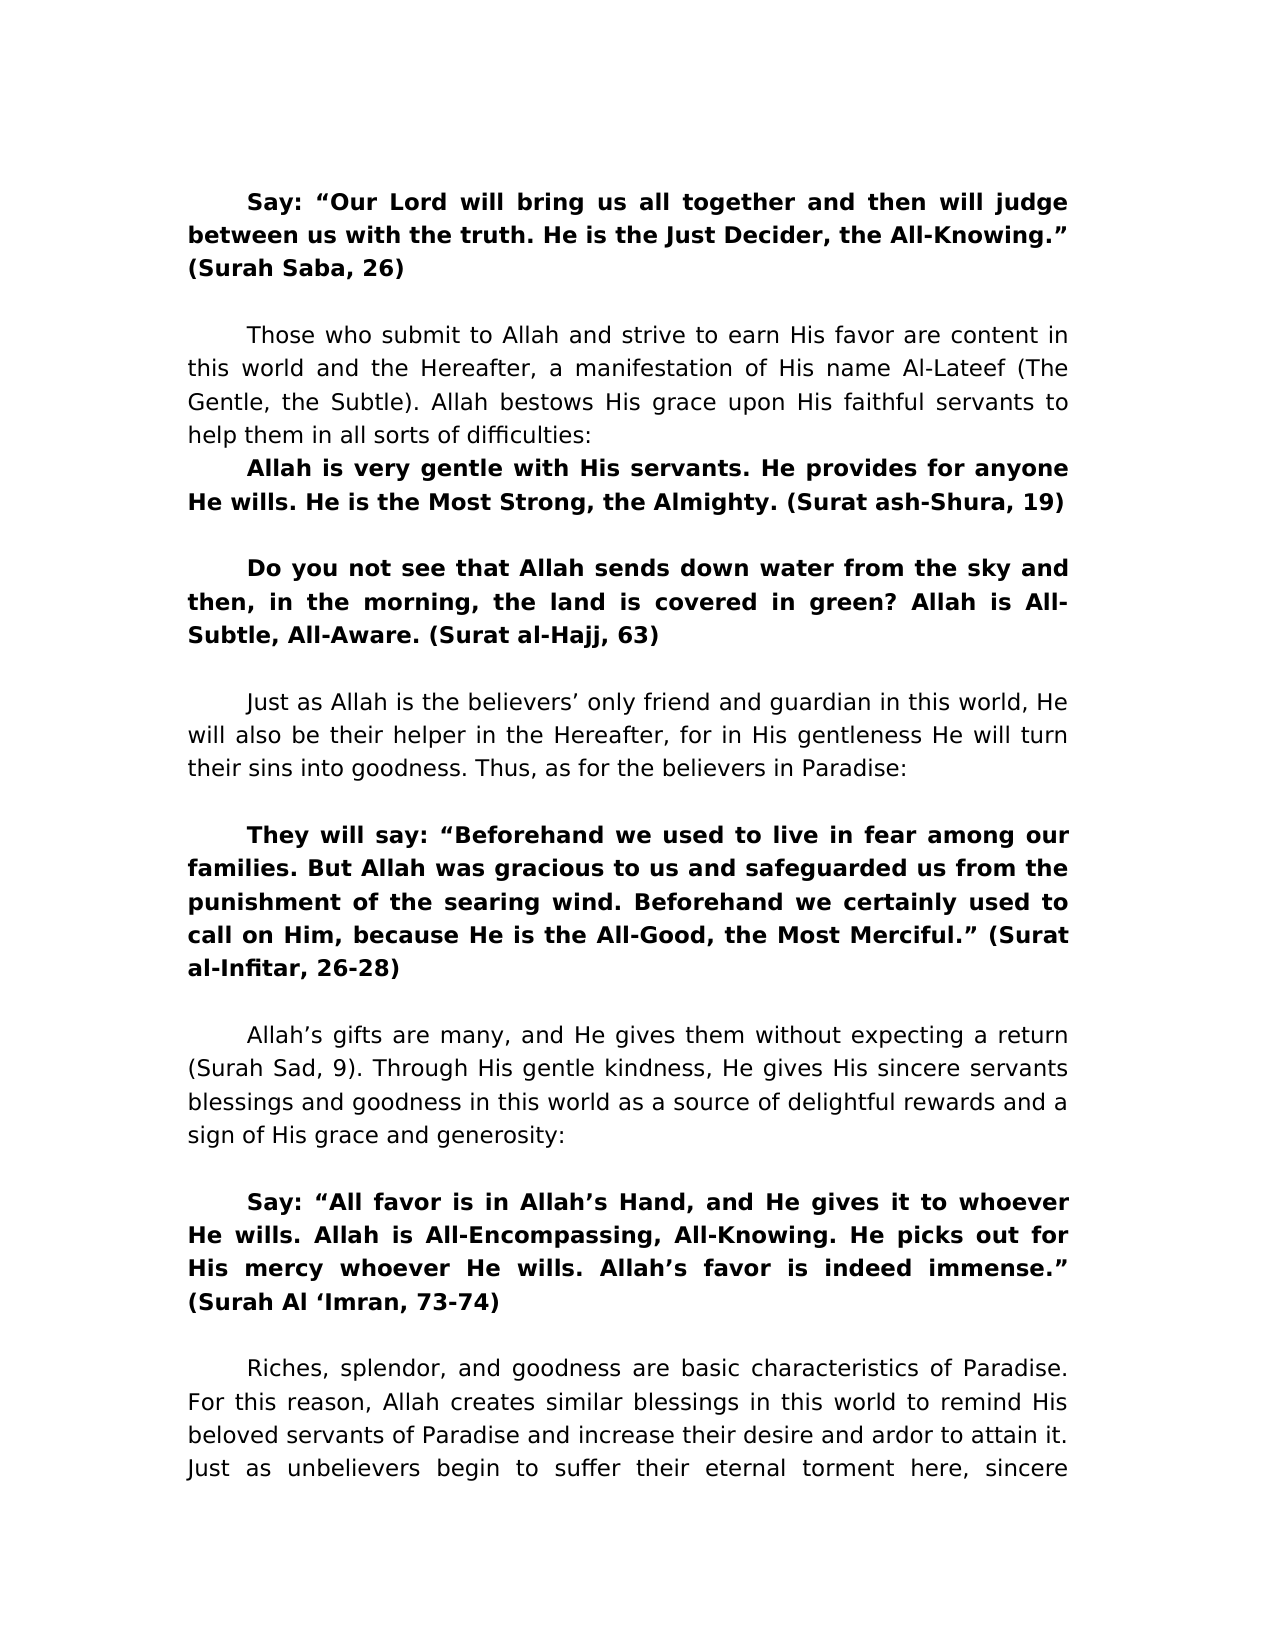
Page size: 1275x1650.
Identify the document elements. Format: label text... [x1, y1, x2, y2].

text Say: “Our Lord will bring us all together and then will judge between us with the truth. He is the Just Decider, the All-Knowing.” (Surah Saba, 26) [187, 183, 1070, 283]
text Allah’s gifts are many, and He gives them without expecting a return (Surah Sad, 9). Through His gentle kindness, He gives His sincere servants blessings and goodness in this world as a source of delightful rewards and a sign of His grace and generosity: [187, 1017, 1070, 1150]
text Say: “All favor is in Allah’s Hand, and He gives it to whoever He wills. Allah is All-Encompassing, All-Knowing. He picks out for His mercy whoever He wills. Allah’s favor is indeed immense.” (Surah Al ‘Imran, 73-74) [187, 1183, 1070, 1317]
text Those who submit to Allah and strive to earn His favor are content in this world and the Hereafter, a manifestation of His name Al-Lateef (The Gentle, the Subtle). Allah bestows His grace upon His faithful servants to help them in all sorts of difficulties: [187, 317, 1070, 450]
text Do you not see that Allah sends down water from the sky and then, in the morning, the land is covered in green? Allah is All-Subtle, All-Aware. (Surat al-Hajj, 63) [187, 550, 1070, 650]
text Allah is very gentle with His servants. He provides for anyone He wills. He is the Most Strong, the Almighty. (Surat ash-Shura, 19) [187, 450, 1070, 517]
text They will say: “Beforehand we used to live in fear among our families. But Allah was gracious to us and safeguarded us from the punishment of the searing wind. Beforehand we certainly used to call on Him, because He is the All-Good, the Most Merciful.” (Surat al-Infitar, 26-28) [187, 817, 1070, 983]
text Just as Allah is the believers’ only friend and guardian in this world, He will also be their helper in the Hereafter, for in His gentleness He will turn their sins into goodness. Thus, as for the believers in Paradise: [187, 683, 1070, 783]
text Riches, splendor, and goodness are basic characteristics of Paradise. For this reason, Allah creates similar blessings in this world to remind His beloved servants of Paradise and increase their desire and ardor to attain it. Just as unbelievers begin to suffer their eternal torment here, sincere [187, 1350, 1070, 1483]
